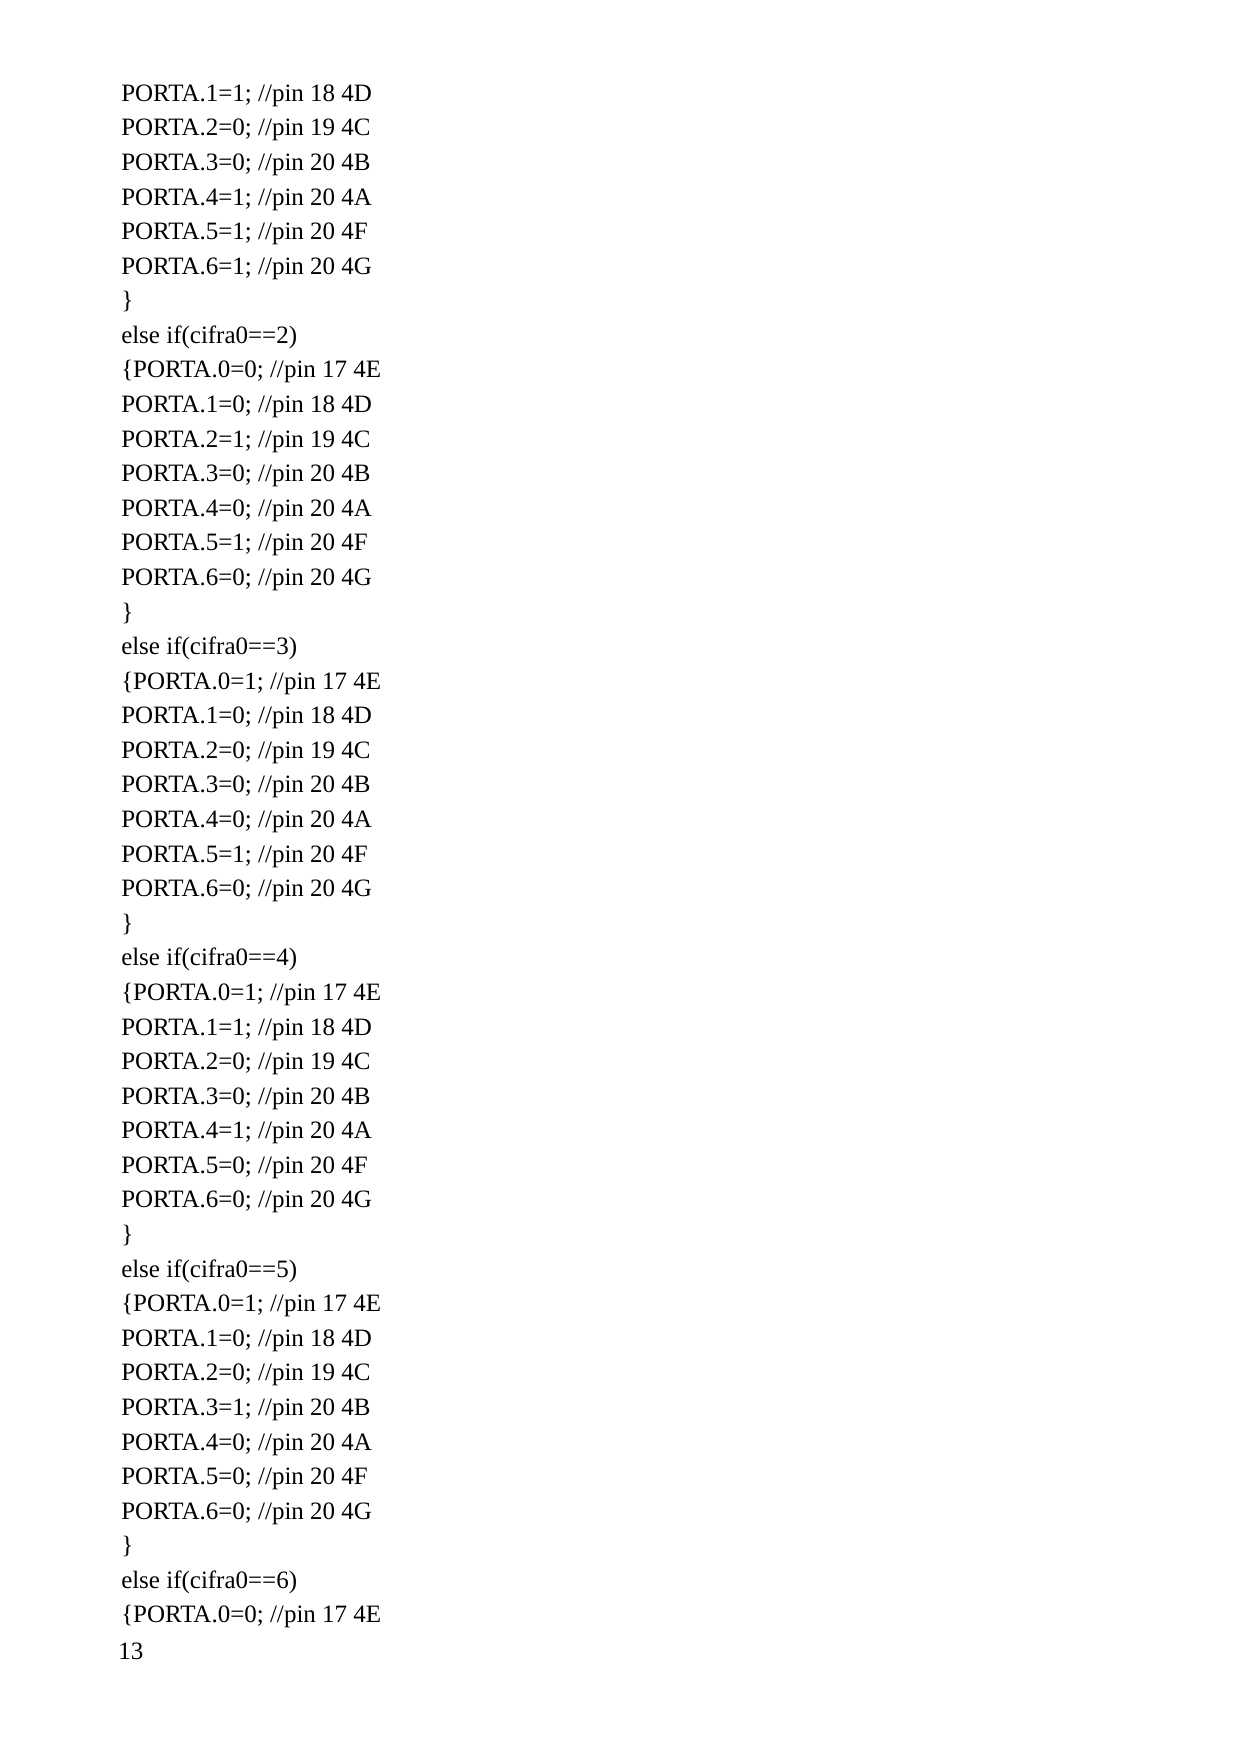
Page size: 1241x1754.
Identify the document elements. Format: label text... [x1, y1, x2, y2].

table_header PORTA.1=1; //pin 18 4D [118, 1009, 386, 1043]
table_header PORTA.1=0; //pin 18 4D [118, 1320, 386, 1354]
table_header PORTA.6=0; //pin 20 4G [118, 1182, 386, 1216]
table_header PORTA.5=1; //pin 20 4F [118, 836, 381, 870]
table_header {PORTA.0=1; //pin 17 4E [118, 974, 395, 1009]
table_header } [118, 905, 148, 939]
table_header PORTA.3=0; //pin 20 4B [118, 455, 384, 490]
table_header else if(cifra0==6) [118, 1562, 309, 1597]
table_header PORTA.4=0; //pin 20 4A [118, 801, 386, 836]
table_header PORTA.2=0; //pin 19 4C [118, 110, 384, 144]
table_header PORTA.2=0; //pin 19 4C [118, 1043, 384, 1078]
table_header PORTA.3=0; //pin 20 4B [118, 767, 384, 801]
table_header PORTA.6=0; //pin 20 4G [118, 870, 386, 905]
table_header {PORTA.0=0; //pin 17 4E [118, 1597, 395, 1631]
table_header PORTA.5=0; //pin 20 4F [118, 1147, 381, 1182]
table_header PORTA.5=1; //pin 20 4F [118, 525, 381, 559]
table_header PORTA.6=1; //pin 20 4G [118, 248, 386, 282]
table_header else if(cifra0==4) [118, 940, 309, 974]
table_header PORTA.6=0; //pin 20 4G [118, 559, 386, 594]
table_header {PORTA.0=1; //pin 17 4E [118, 663, 395, 697]
table_header } [118, 1528, 148, 1562]
table_header PORTA.3=0; //pin 20 4B [118, 1078, 384, 1112]
table_header {PORTA.0=1; //pin 17 4E [118, 1285, 395, 1320]
table_header else if(cifra0==2) [118, 317, 309, 352]
table_header else if(cifra0==3) [118, 628, 309, 663]
table_header PORTA.2=0; //pin 19 4C [118, 1355, 384, 1389]
table_header else if(cifra0==5) [118, 1251, 309, 1285]
table_header PORTA.1=0; //pin 18 4D [118, 386, 386, 421]
table_header {PORTA.0=0; //pin 17 4E [118, 352, 395, 386]
table_header PORTA.3=1; //pin 20 4B [118, 1389, 384, 1424]
table_header } [118, 283, 148, 317]
table_header PORTA.4=1; //pin 20 4A [118, 1113, 386, 1147]
table_header } [118, 594, 148, 628]
table_header PORTA.5=0; //pin 20 4F [118, 1458, 381, 1493]
table_header PORTA.3=0; //pin 20 4B [118, 144, 384, 179]
table_header PORTA.1=1; //pin 18 4D [118, 75, 386, 109]
table_header PORTA.1=0; //pin 18 4D [118, 698, 386, 732]
table_header PORTA.5=1; //pin 20 4F [118, 213, 381, 248]
table_header PORTA.4=0; //pin 20 4A [118, 490, 386, 524]
table_header PORTA.2=0; //pin 19 4C [118, 732, 384, 767]
table_header PORTA.4=0; //pin 20 4A [118, 1424, 386, 1458]
table_header } [118, 1216, 148, 1251]
table_header PORTA.4=1; //pin 20 4A [118, 179, 386, 213]
table_header PORTA.2=1; //pin 19 4C [118, 421, 384, 455]
table_header PORTA.6=0; //pin 20 4G [118, 1493, 386, 1527]
